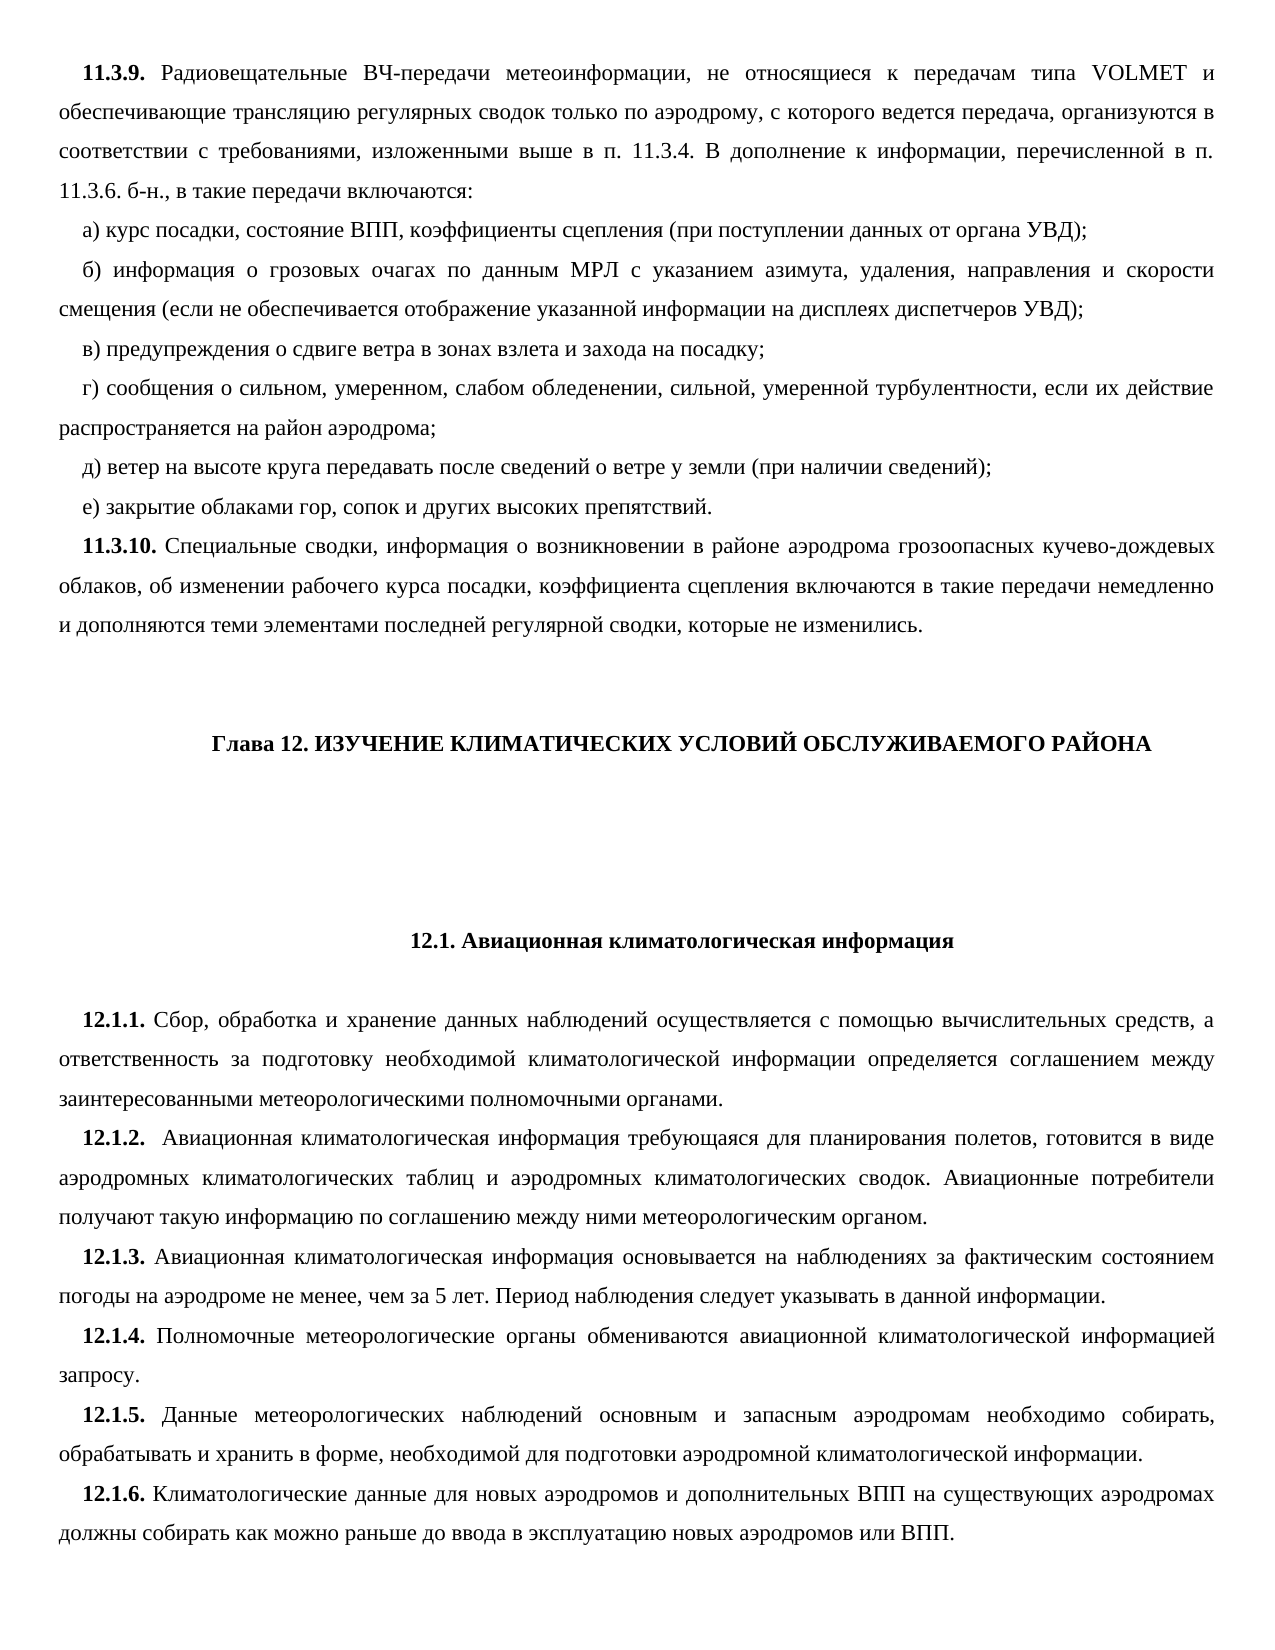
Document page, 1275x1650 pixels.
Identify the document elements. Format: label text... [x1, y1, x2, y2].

text д) ветер на высоте круга передавать после сведений о ветре у земли (при наличии сведений); [58, 453, 1216, 480]
text 11.3.9. Радиовещательные ВЧ-передачи метеоинформации, не относящиеся к передачам типа VОLMET и обеспечивающие трансляцию регулярных сводок только по аэродрому, с которого ведется передача, организуются в соответствии с требованиями, изложенными выше в п. 11.3.4. В дополнение к информации, перечисленной в п. 11.3.6. б-н., в такие передачи включаются: [58, 58, 1216, 203]
text 12.1. Авиационная климатологическая информация [58, 927, 1216, 953]
text б) информация о грозовых очагах по данным МРЛ с указанием азимута, удаления, направления и скорости смещения (если не обеспечивается отображение указанной информации на дисплеях диспетчеров УВД); [58, 256, 1216, 322]
text Глава 12. ИЗУЧЕНИЕ КЛИМАТИЧЕСКИХ УСЛОВИЙ ОБСЛУЖИВАЕМОГО РАЙОНА [58, 730, 1216, 756]
text 11.3.10. Специальные сводки, информация о возникновении в районе аэродрома грозоопасных кучево-дождевых облаков, об изменении рабочего курса посадки, коэффициента сцепления включаются в такие передачи немедленно и дополняются теми элементами последней регулярной сводки, которые не изменились. [58, 532, 1216, 638]
text 12.1.4. Полномочные метеорологические органы обмениваются авиационной климатологической информацией запросу. [58, 1322, 1216, 1388]
text 12.1.3. Авиационная климатологическая информация основывается на наблюдениях за фактическим состоянием погоды на аэродроме не менее, чем за 5 лет. Период наблюдения следует указывать в данной информации. [58, 1243, 1216, 1309]
text г) сообщения о сильном, умеренном, слабом обледенении, сильной, умеренной турбулентности, если их действие распространяется на район аэродрома; [58, 374, 1216, 440]
text 12.1.2. Авиационная климатологическая информация требующаяся для планирования полетов, готовится в виде аэродромных климатологических таблиц и аэродромных климатологических сводок. Авиационные потребители получают такую информацию по соглашению между ними метеорологическим органом. [58, 1124, 1216, 1230]
text 12.1.1. Сбор, обработка и хранение данных наблюдений осуществляется с помощью вычислительных средств, а ответственность за подготовку необходимой климатологической информации определяется соглашением между заинтересованными метеорологическими полномочными органами. [58, 1006, 1216, 1111]
text а) курс посадки, состояние ВПП, коэффициенты сцепления (при поступлении данных от органа УВД); [58, 216, 1216, 243]
text в) предупреждения о сдвиге ветра в зонах взлета и захода на посадку; [58, 335, 1216, 361]
text е) закрытие облаками гор, сопок и других высоких препятствий. [58, 493, 1216, 519]
text 12.1.5. Данные метеорологических наблюдений основным и запасным аэродромам необходимо собирать, обрабатывать и хранить в форме, необходимой для подготовки аэродромной климатологической информации. [58, 1401, 1216, 1467]
text 12.1.6. Климатологические данные для новых аэродромов и дополнительных ВПП на существующих аэродромах должны собирать как можно раньше до ввода в эксплуатацию новых аэродромов или ВПП. [58, 1480, 1216, 1546]
